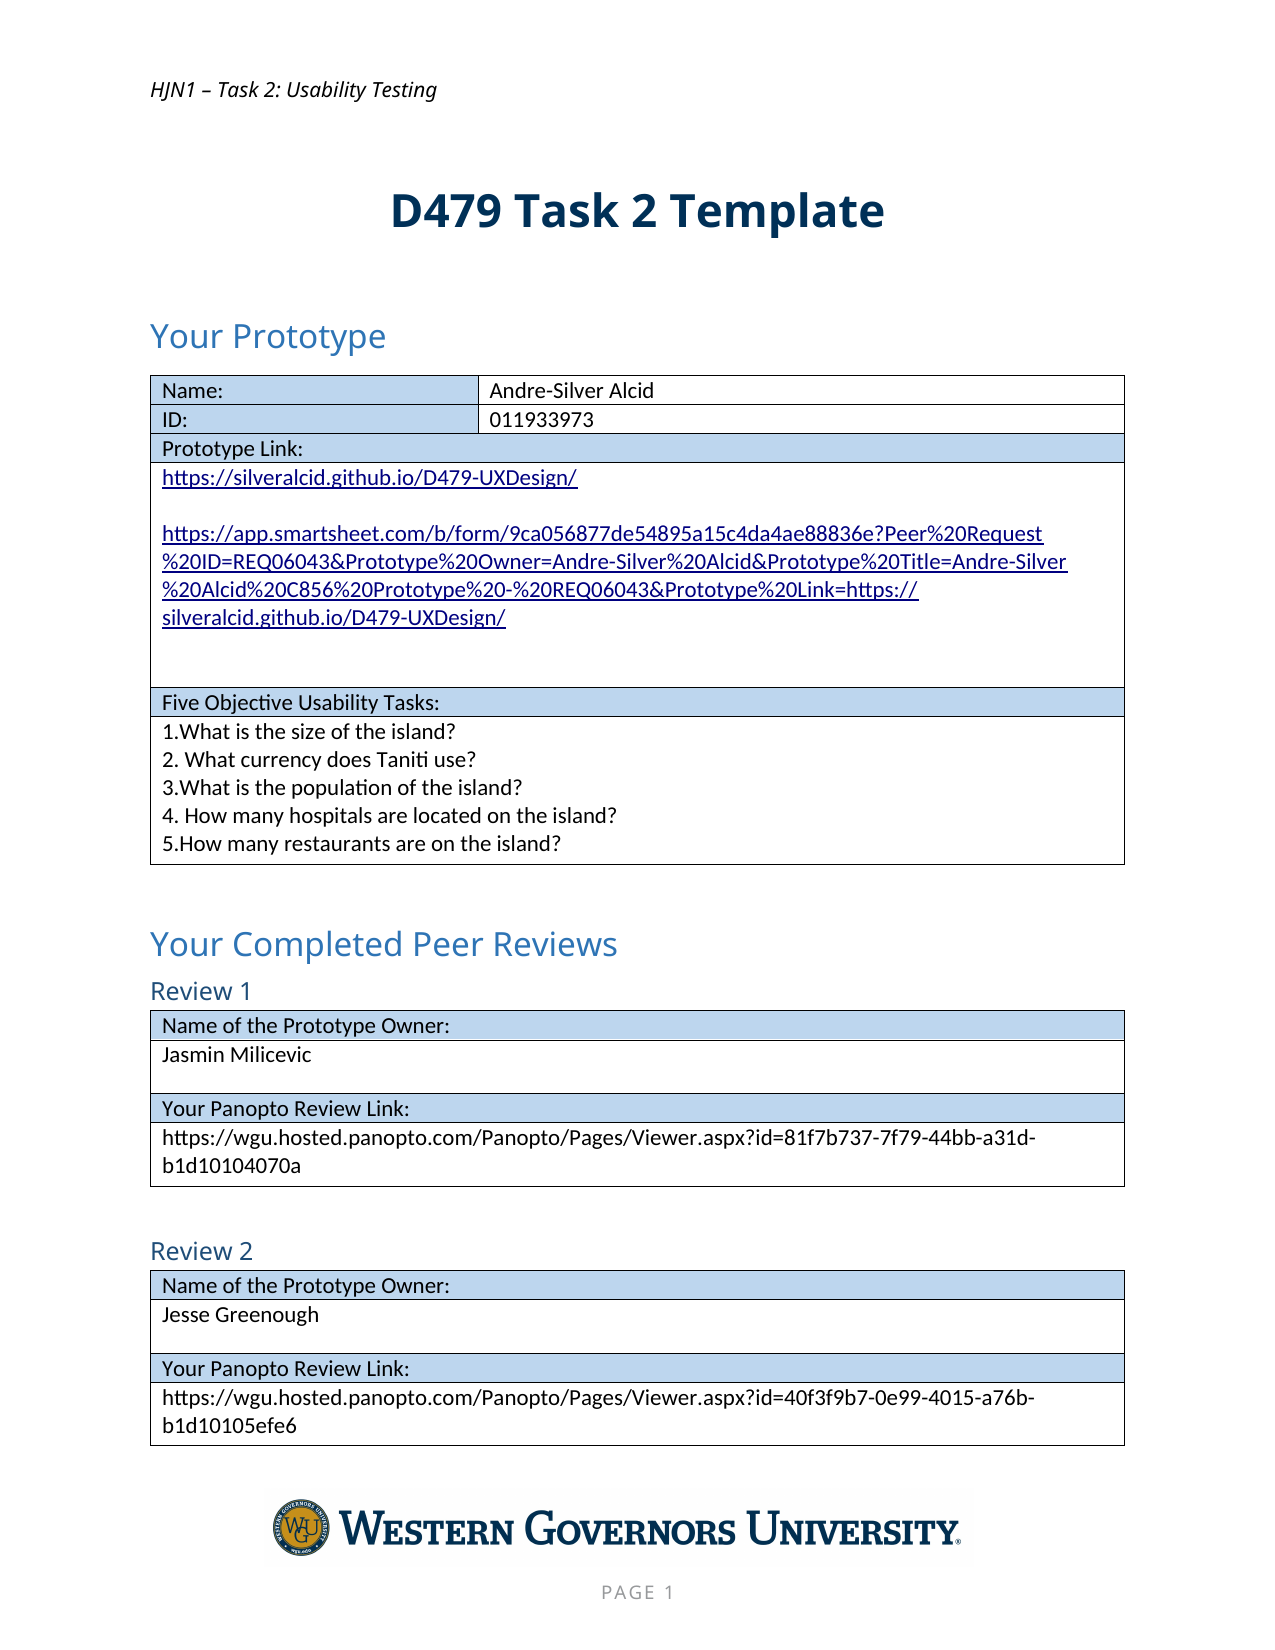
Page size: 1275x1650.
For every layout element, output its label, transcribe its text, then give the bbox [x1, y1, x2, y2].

table_cell Jesse Greenough [151, 1300, 1124, 1353]
table_cell https://silveralcid.github.io/D479-UXDesign/ https://app.smartsheet.com/b/form/9ca056877de54895a15c4da4ae88836e?Peer%20Request%20ID=REQ06043&Prototype%20Owner=Andre-Silver%20Alcid&Prototype%20Title=Andre-Silver%20Alcid%20C856%20Prototype%20-%20REQ06043&Prototype%20Link=https://silveralcid.github.io/D479-UXDesign/ [151, 463, 1124, 687]
subtitle Your Prototype [150, 313, 1125, 359]
picture [263, 1488, 974, 1567]
text D479 Task 2 Template [150, 178, 1125, 240]
table_cell Your Panopto Review Link: [151, 1094, 1124, 1122]
table_cell https://wgu.hosted.panopto.com/Panopto/Pages/Viewer.aspx?id=40f3f9b7-0e99-4015-a76b-b1d10105efe6 [151, 1383, 1124, 1445]
subtitle Review 1 [150, 974, 1125, 1008]
table_header Name: [151, 376, 478, 404]
table_cell https://wgu.hosted.panopto.com/Panopto/Pages/Viewer.aspx?id=81f7b737-7f79-44bb-a31d-b1d10104070a [151, 1123, 1124, 1186]
table_cell Your Panopto Review Link: [151, 1354, 1124, 1382]
subtitle Review 2 [150, 1233, 1125, 1267]
table_cell Five Objective Usability Tasks: [151, 688, 1124, 716]
table_header Name of the Prototype Owner: [151, 1271, 1124, 1299]
table_cell Prototype Link: [151, 434, 1124, 462]
table_cell 011933973 [479, 405, 1124, 433]
table_cell ID: [151, 405, 478, 433]
table_header Name of the Prototype Owner: [151, 1011, 1124, 1039]
subtitle Your Completed Peer Reviews [150, 921, 1125, 966]
table_cell 1.What is the size of the island? 2. What currency does Taniti use? 3.What is the population of the island? 4. How many hospitals are located on the island? 5.How many restaurants are on the island? [151, 717, 1124, 864]
table_header Andre-Silver Alcid [479, 376, 1124, 404]
table_cell Jasmin Milicevic [151, 1041, 1124, 1093]
